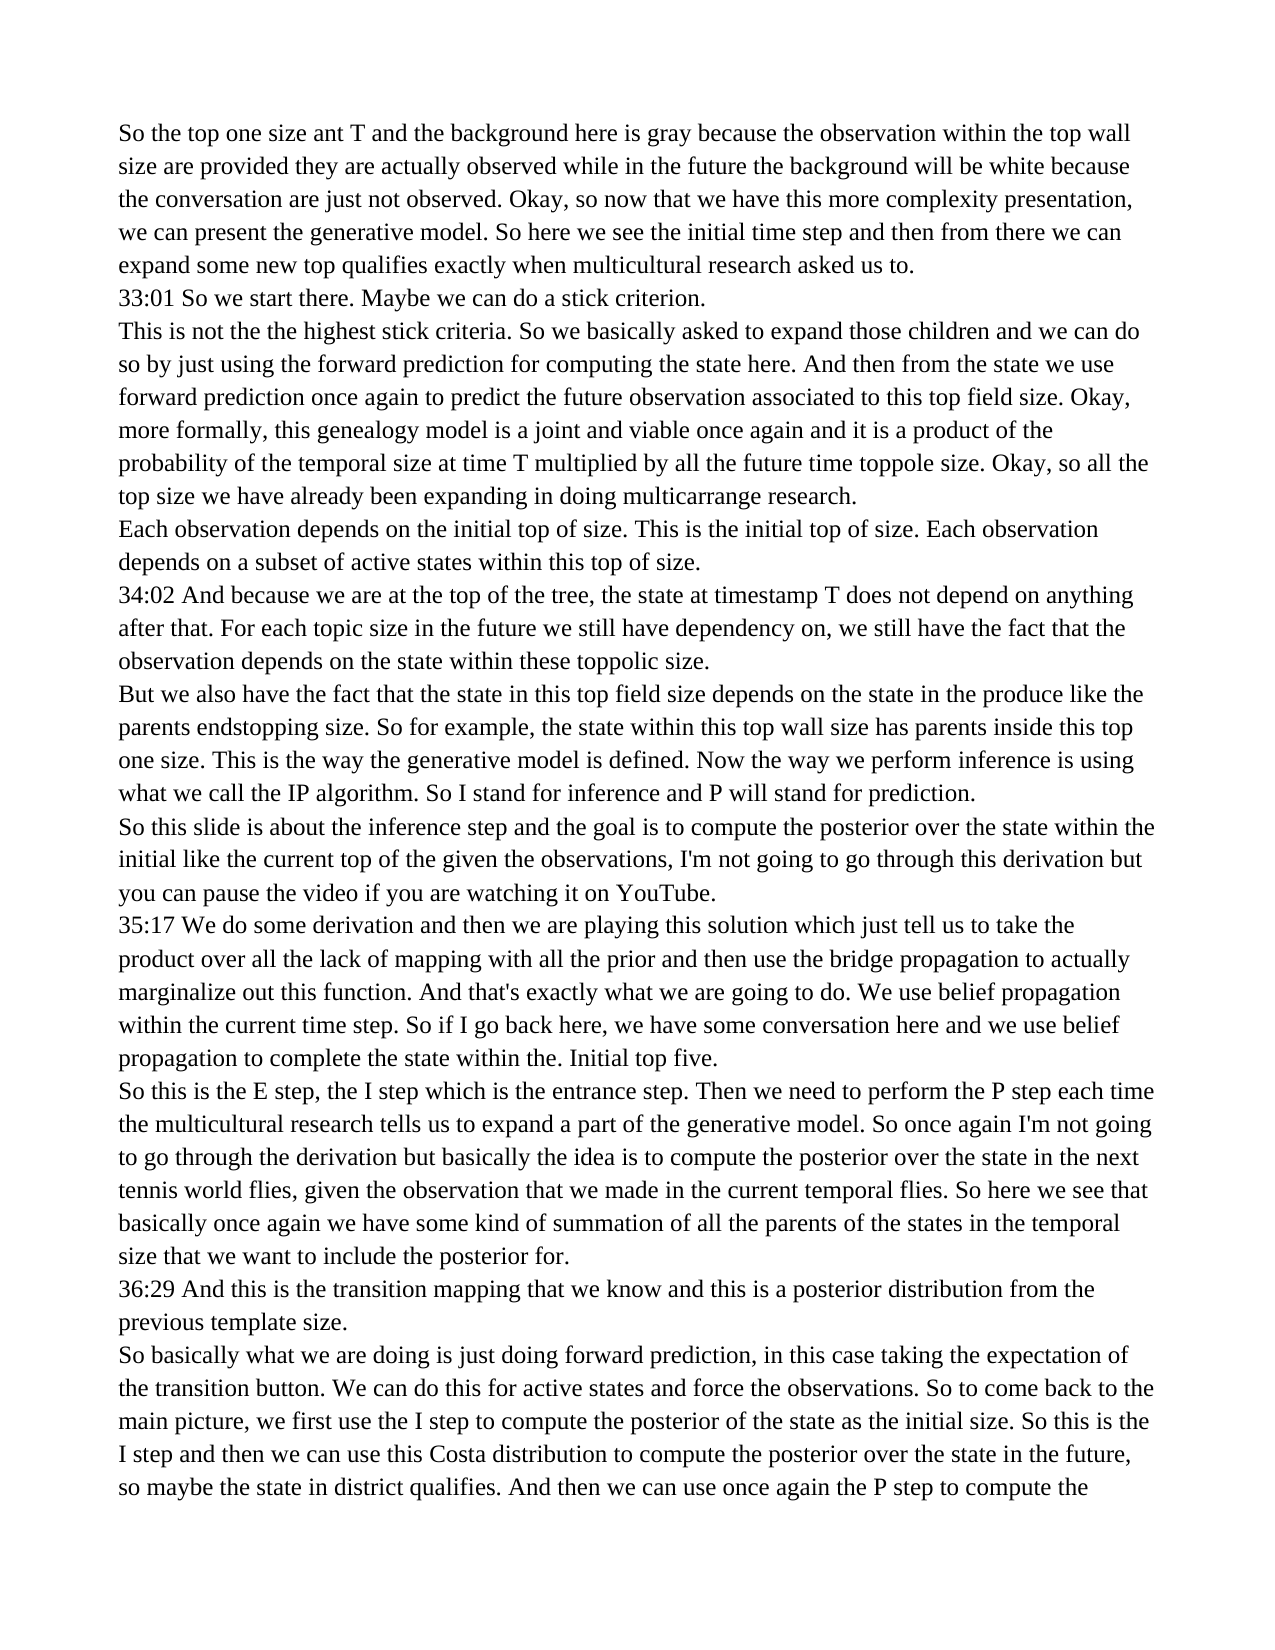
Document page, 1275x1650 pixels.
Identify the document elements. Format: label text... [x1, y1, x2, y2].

text So this slide is about the inference step and the goal is to compute the posterior over the state within the initial like the current top of the given the observations, I'm not going to go through this derivation but you can pause the video if you are watching it on YouTube. [118, 812, 1157, 906]
text 35:17 We do some derivation and then we are playing this solution which just tell us to take the product over all the lack of mapping with all the prior and then use the bridge propagation to actually marginalize out this function. And that's exactly what we are going to do. We use belief propagation within the current time step. So if I go back here, we have some conversation here and we use belief propagation to complete the state within the. Initial top five. [118, 911, 1157, 1071]
text 34:02 And because we are at the top of the tree, the state at timestamp T does not depend on anything after that. For each topic size in the future we still have dependency on, we still have the fact that the observation depends on the state within these toppolic size. [118, 580, 1157, 675]
text Each observation depends on the initial top of size. This is the initial top of size. Each observation depends on a subset of active states within this top of size. [118, 514, 1157, 576]
text But we also have the fact that the state in this top field size depends on the state in the produce like the parents endstopping size. So for example, the state within this top wall size has parents inside this top one size. This is the way the generative model is defined. Now the way we perform inference is using what we call the IP algorithm. So I stand for inference and P will stand for prediction. [118, 679, 1157, 807]
text This is not the the highest stick criteria. So we basically asked to expand those children and we can do so by just using the forward prediction for computing the state here. And then from the state we use forward prediction once again to predict the future observation associated to this top field size. Okay, more formally, this genealogy model is a joint and viable once again and it is a product of the probability of the temporal size at time T multiplied by all the future time toppole size. Okay, so all the top size we have already been expanding in doing multicarrange research. [118, 316, 1157, 510]
text So this is the E step, the I step which is the entrance step. Then we need to perform the P step each time the multicultural research tells us to expand a part of the generative model. So once again I'm not going to go through the derivation but basically the idea is to compute the posterior over the state in the next tennis world flies, given the observation that we made in the current temporal flies. So here we see that basically once again we have some kind of summation of all the parents of the states in the temporal size that we want to include the posterior for. [118, 1076, 1157, 1269]
text So basically what we are doing is just doing forward prediction, in this case taking the expectation of the transition button. We can do this for active states and force the observations. So to come back to the main picture, we first use the I step to compute the posterior of the state as the initial size. So this is the I step and then we can use this Costa distribution to compute the posterior over the state in the future, so maybe the state in district qualifies. And then we can use once again the P step to compute the [118, 1340, 1157, 1501]
text 36:29 And this is the transition mapping that we know and this is a posterior distribution from the previous template size. [118, 1274, 1157, 1336]
text 33:01 So we start there. Maybe we can do a stick criterion. [118, 283, 1157, 312]
text So the top one size ant T and the background here is gray because the observation within the top wall size are provided they are actually observed while in the future the background will be white because the conversation are just not observed. Okay, so now that we have this more complexity presentation, we can present the generative model. So here we see the initial time step and then from there we can expand some new top qualifies exactly when multicultural research asked us to. [118, 118, 1157, 279]
